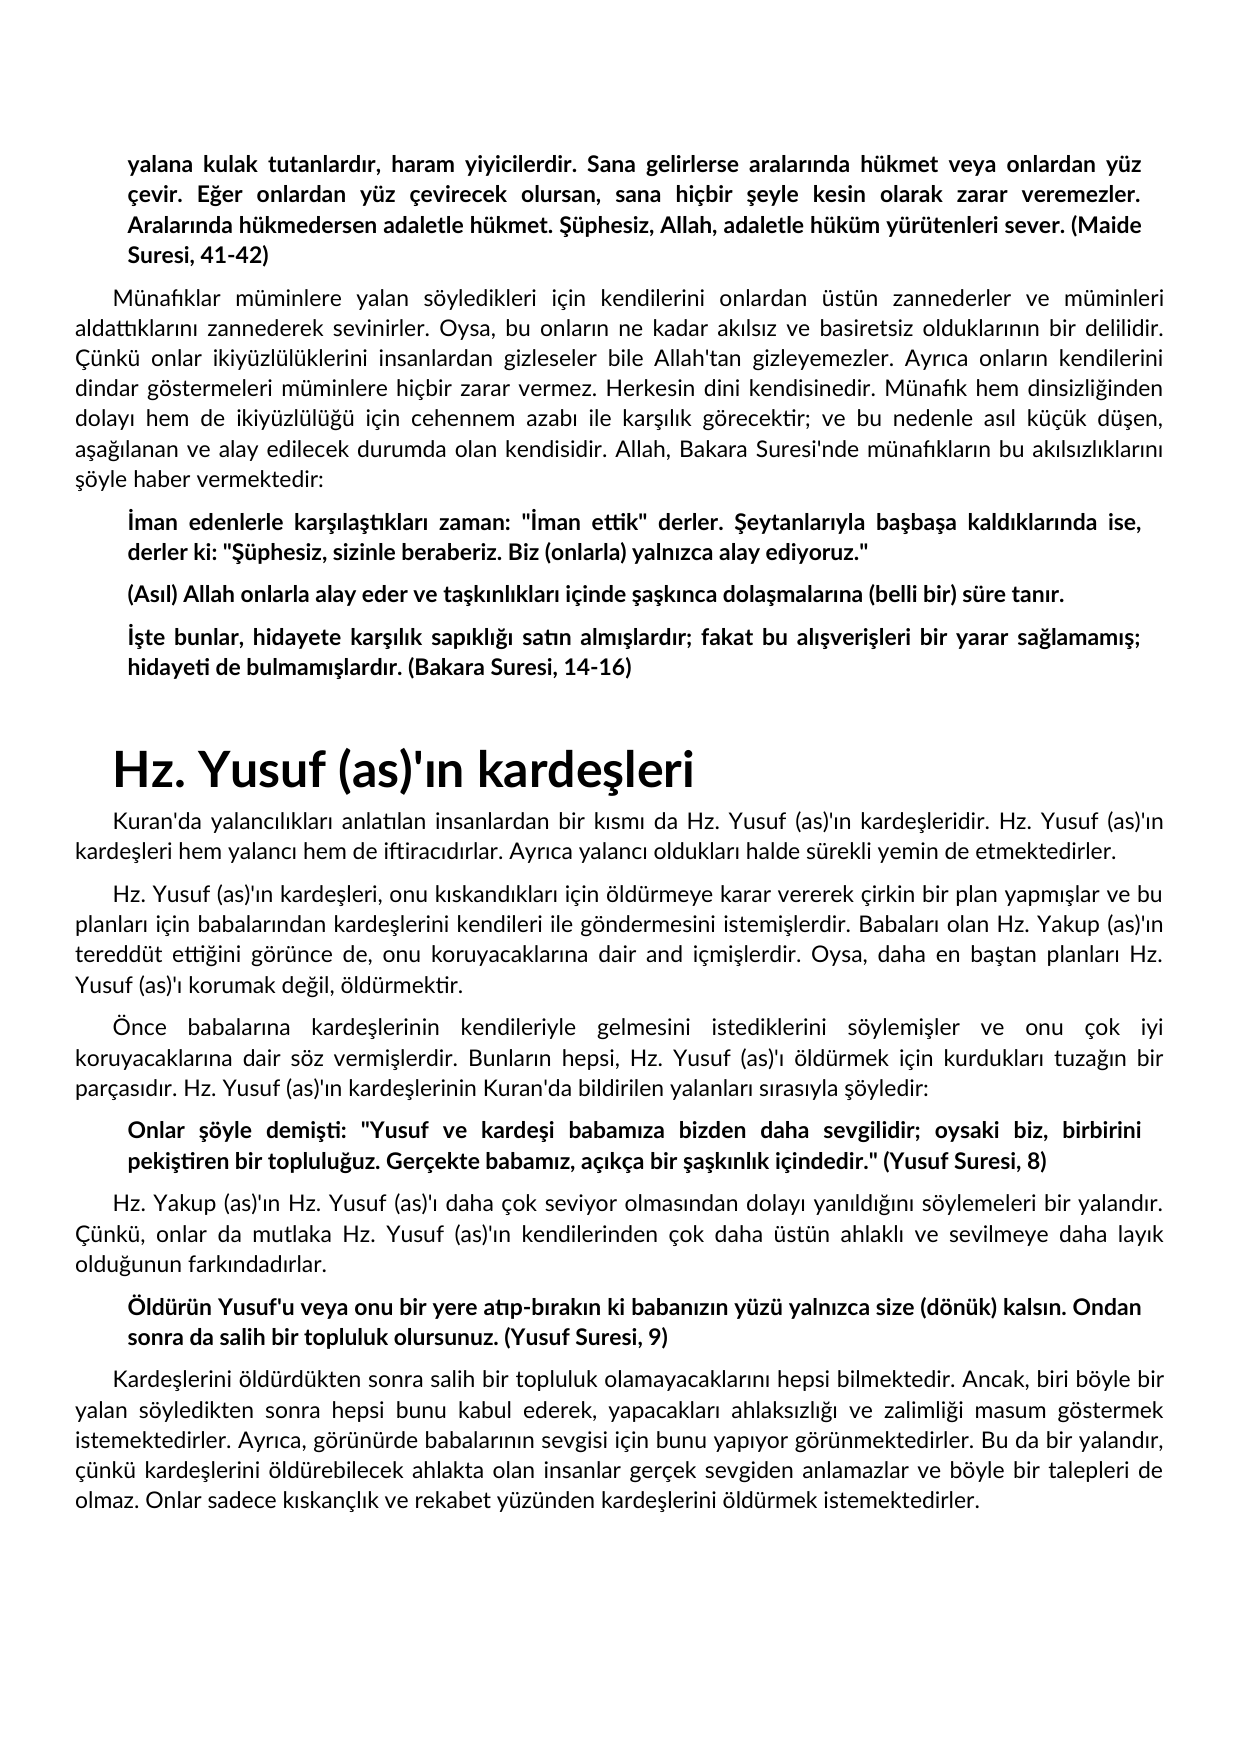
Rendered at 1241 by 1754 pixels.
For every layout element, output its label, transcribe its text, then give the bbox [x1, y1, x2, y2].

subtitle Hz. Yusuf (as)'ın kardeşleri [112, 738, 1165, 798]
text Hz. Yakup (as)'ın Hz. Yusuf (as)'ı daha çok seviyor olmasından dolayı yanıldığını söylemeleri bir yalandır. Çünkü, onlar da mutlaka Hz. Yusuf (as)'ın kendilerinden çok daha üstün ahlaklı ve sevilmeye daha layık olduğunun farkındadırlar. [75, 1189, 1165, 1277]
text Öldürün Yusuf'u veya onu bir yere atıp-bırakın ki babanızın yüzü yalnızca size (dönük) kalsın. Ondan sonra da salih bir topluluk olursunuz. (Yusuf Suresi, 9) [127, 1292, 1143, 1350]
text Önce babalarına kardeşlerinin kendileriyle gelmesini istediklerini söylemişler ve onu çok iyi koruyacaklarına dair söz vermişlerdir. Bunların hepsi, Hz. Yusuf (as)'ı öldürmek için kurdukları tuzağın bir parçasıdır. Hz. Yusuf (as)'ın kardeşlerinin Kuran'da bildirilen yalanları sırasıyla şöyledir: [75, 1013, 1165, 1101]
text İşte bunlar, hidayete karşılık sapıklığı satın almışlardır; fakat bu alışverişleri bir yarar sağlamamış; hidayeti de bulmamışlardır. (Bakara Suresi, 14-16) [127, 623, 1143, 681]
text İman edenlerle karşılaştıkları zaman: "İman ettik" derler. Şeytanlarıyla başbaşa kaldıklarında ise, derler ki: "Şüphesiz, sizinle beraberiz. Biz (onlarla) yalnızca alay ediyoruz." [127, 507, 1143, 565]
text Kuran'da yalancılıkları anlatılan insanlardan bir kısmı da Hz. Yusuf (as)'ın kardeşleridir. Hz. Yusuf (as)'ın kardeşleri hem yalancı hem de iftiracıdırlar. Ayrıca yalancı oldukları halde sürekli yemin de etmektedirler. [75, 807, 1165, 864]
text Kardeşlerini öldürdükten sonra salih bir topluluk olamayacaklarını hepsi bilmektedir. Ancak, biri böyle bir yalan söyledikten sonra hepsi bunu kabul ederek, yapacakları ahlaksızlığı ve zalimliği masum göstermek istemektedirler. Ayrıca, görünürde babalarının sevgisi için bunu yapıyor görünmektedirler. Bu da bir yalandır, çünkü kardeşlerini öldürebilecek ahlakta olan insanlar gerçek sevgiden anlamazlar ve böyle bir talepleri de olmaz. Onlar sadece kıskançlık ve rekabet yüzünden kardeşlerini öldürmek istemektedirler. [75, 1365, 1165, 1513]
text Onlar şöyle demişti: "Yusuf ve kardeşi babamıza bizden daha sevgilidir; oysaki biz, birbirini pekiştiren bir topluluğuz. Gerçekte babamız, açıkça bir şaşkınlık içindedir." (Yusuf Suresi, 8) [127, 1116, 1143, 1174]
text Münafıklar müminlere yalan söyledikleri için kendilerini onlardan üstün zannederler ve müminleri aldattıklarını zannederek sevinirler. Oysa, bu onların ne kadar akılsız ve basiretsiz olduklarının bir delilidir. Çünkü onlar ikiyüzlülüklerini insanlardan gizleseler bile Allah'tan gizleyemezler. Ayrıca onların kendilerini dindar göstermeleri müminlere hiçbir zarar vermez. Herkesin dini kendisinedir. Münafık hem dinsizliğinden dolayı hem de ikiyüzlülüğü için cehennem azabı ile karşılık görecektir; ve bu nedenle asıl küçük düşen, aşağılanan ve alay edilecek durumda olan kendisidir. Allah, Bakara Suresi'nde münafıkların bu akılsızlıklarını şöyle haber vermektedir: [75, 283, 1165, 492]
text (Asıl) Allah onlarla alay eder ve taşkınlıkları içinde şaşkınca dolaşmalarına (belli bir) süre tanır. [127, 580, 1143, 608]
text yalana kulak tutanlardır, haram yiyicilerdir. Sana gelirlerse aralarında hükmet veya onlardan yüz çevir. Eğer onlardan yüz çevirecek olursan, sana hiçbir şeyle kesin olarak zarar veremezler. Aralarında hükmedersen adaletle hükmet. Şüphesiz, Allah, adaletle hüküm yürütenleri sever. (Maide Suresi, 41-42) [127, 150, 1143, 268]
text Hz. Yusuf (as)'ın kardeşleri, onu kıskandıkları için öldürmeye karar vererek çirkin bir plan yapmışlar ve bu planları için babalarından kardeşlerini kendileri ile göndermesini istemişlerdir. Babaları olan Hz. Yakup (as)'ın tereddüt ettiğini görünce de, onu koruyacaklarına dair and içmişlerdir. Oysa, daha en baştan planları Hz. Yusuf (as)'ı korumak değil, öldürmektir. [75, 880, 1165, 998]
